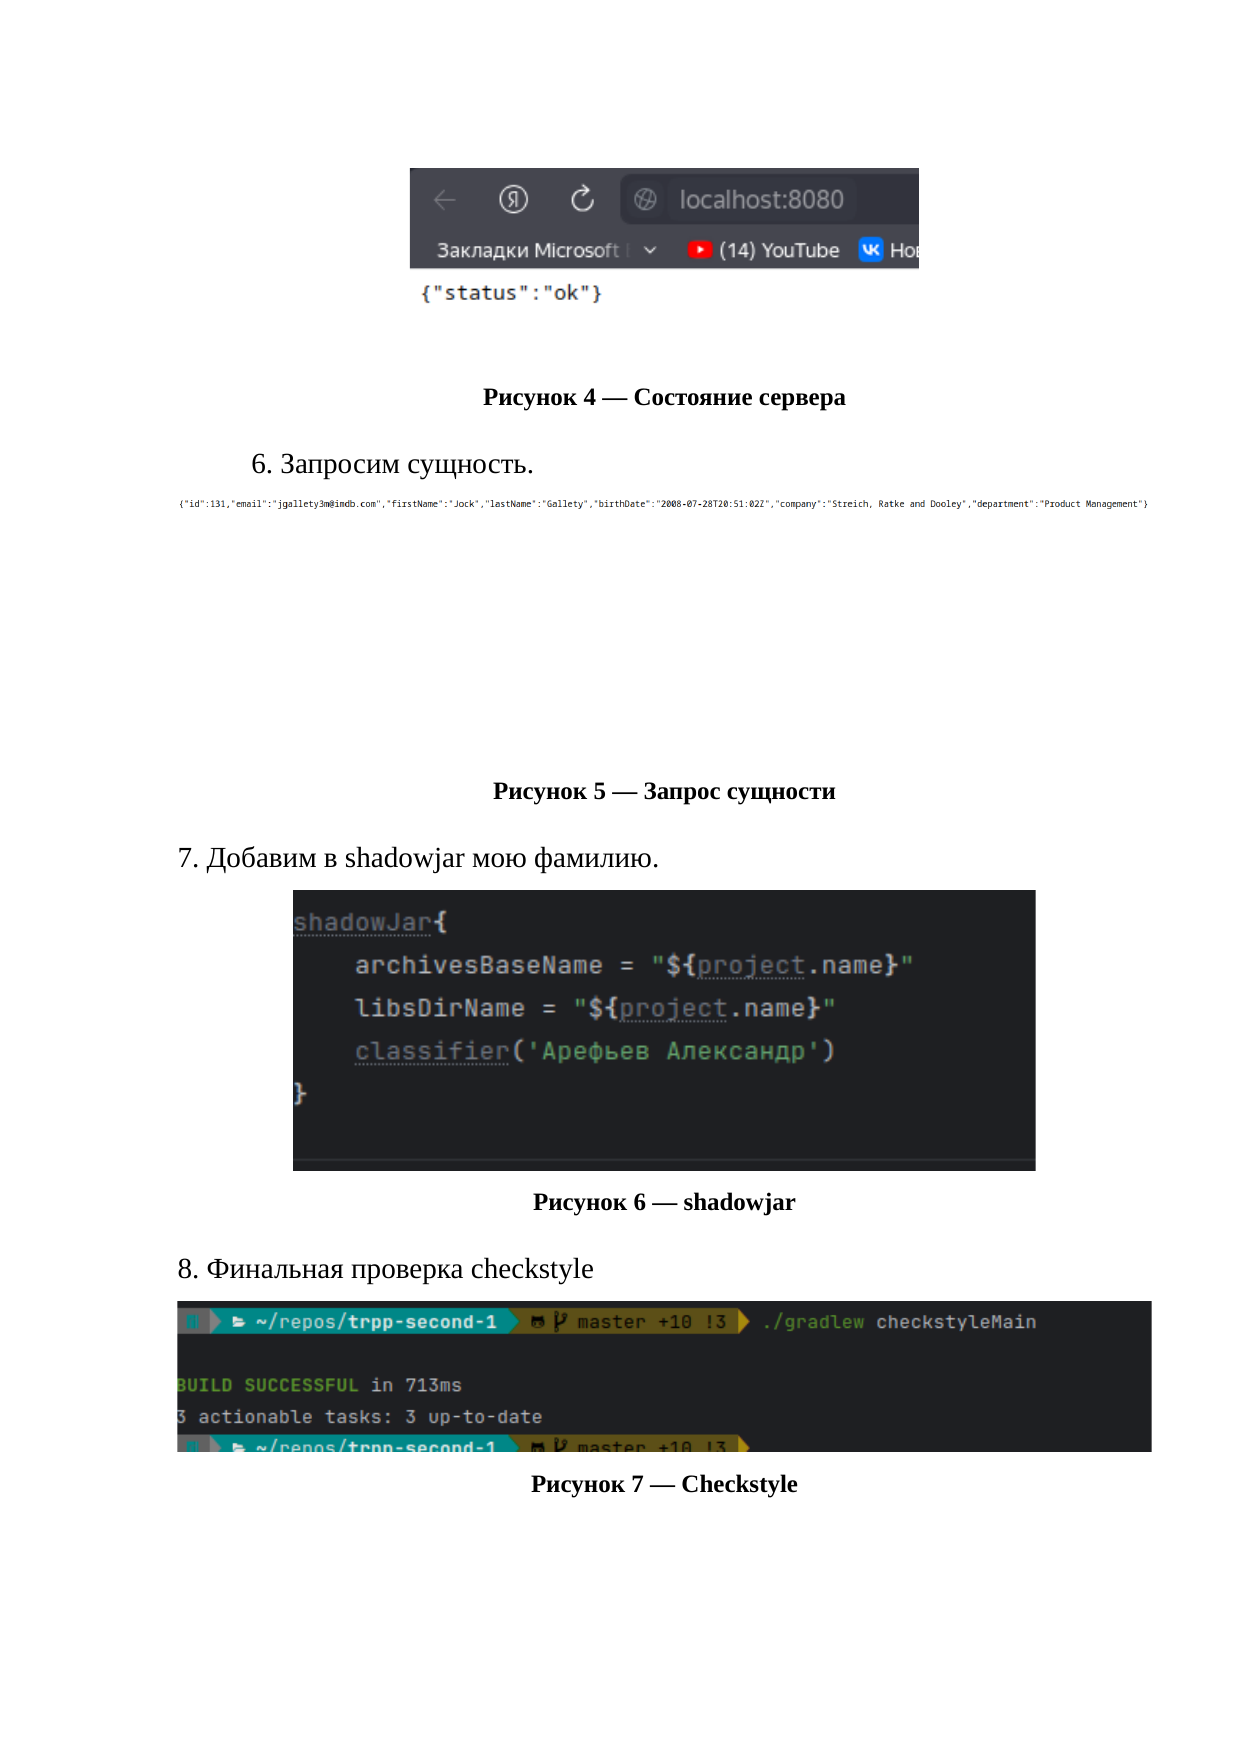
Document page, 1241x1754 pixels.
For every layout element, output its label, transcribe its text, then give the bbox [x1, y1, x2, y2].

picture [409, 168, 919, 366]
picture [177, 496, 1152, 759]
picture [177, 1301, 1152, 1452]
text Рисунок 5 — Запрос сущности [177, 759, 1152, 804]
text Рисунок 6 — shadowjar [177, 890, 1152, 1216]
text 8. Финальная проверка checkstyle [177, 1251, 1152, 1284]
picture [293, 890, 1036, 1171]
text 7. Добавим в shadowjar мою фамилию. [177, 840, 1152, 873]
text 6. Запросим сущность. [177, 446, 1152, 480]
text Рисунок 7 — Checkstyle [177, 1452, 1152, 1497]
text Рисунок 4 — Состояние сервера [177, 168, 1152, 411]
